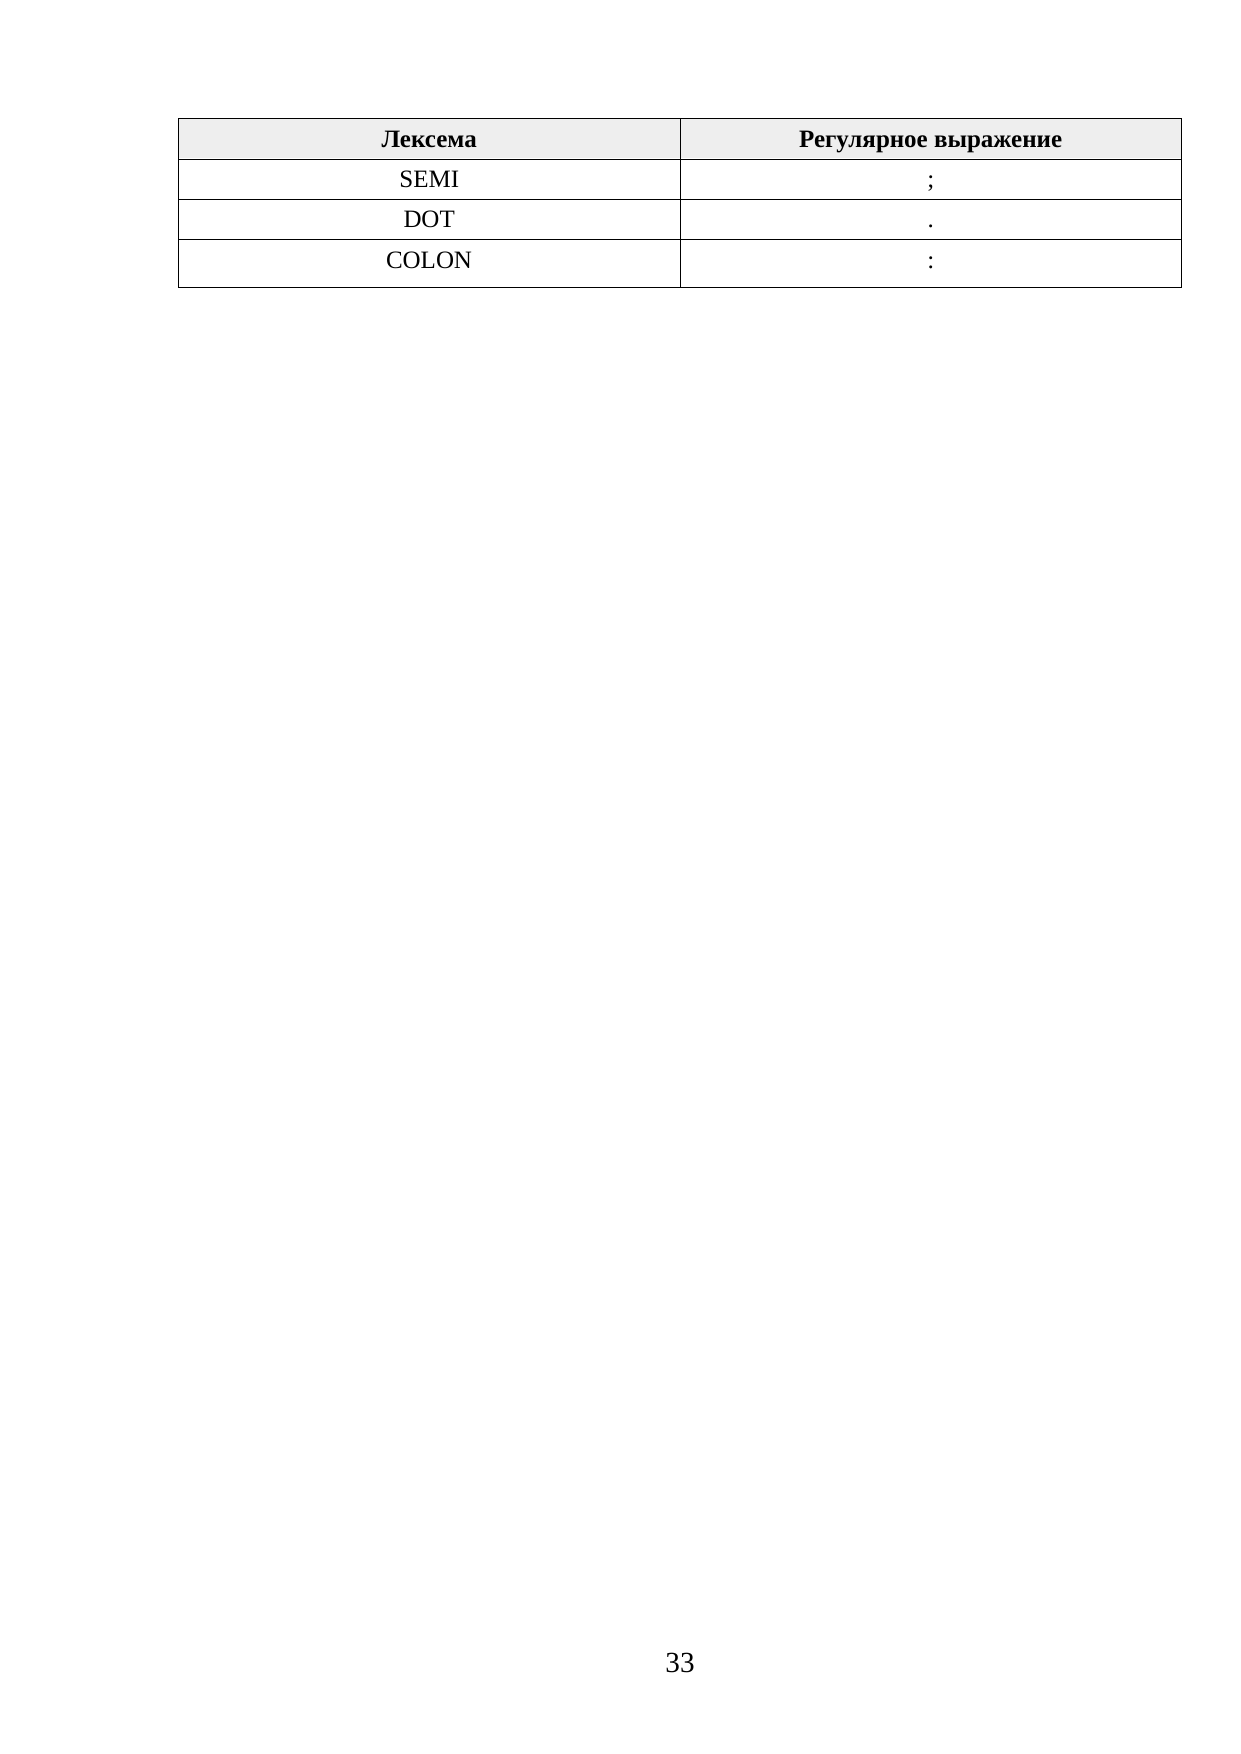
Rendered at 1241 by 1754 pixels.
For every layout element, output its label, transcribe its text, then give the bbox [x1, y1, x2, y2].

table_cell COLON [179, 240, 680, 287]
table_cell . [681, 200, 1181, 239]
table_header Лексема [179, 119, 680, 158]
table_cell DOT [179, 200, 680, 239]
table_cell : [681, 240, 1181, 287]
table_cell SEMI [179, 160, 680, 199]
table_cell ; [681, 160, 1181, 199]
table_header Регулярное выражение [681, 119, 1181, 158]
